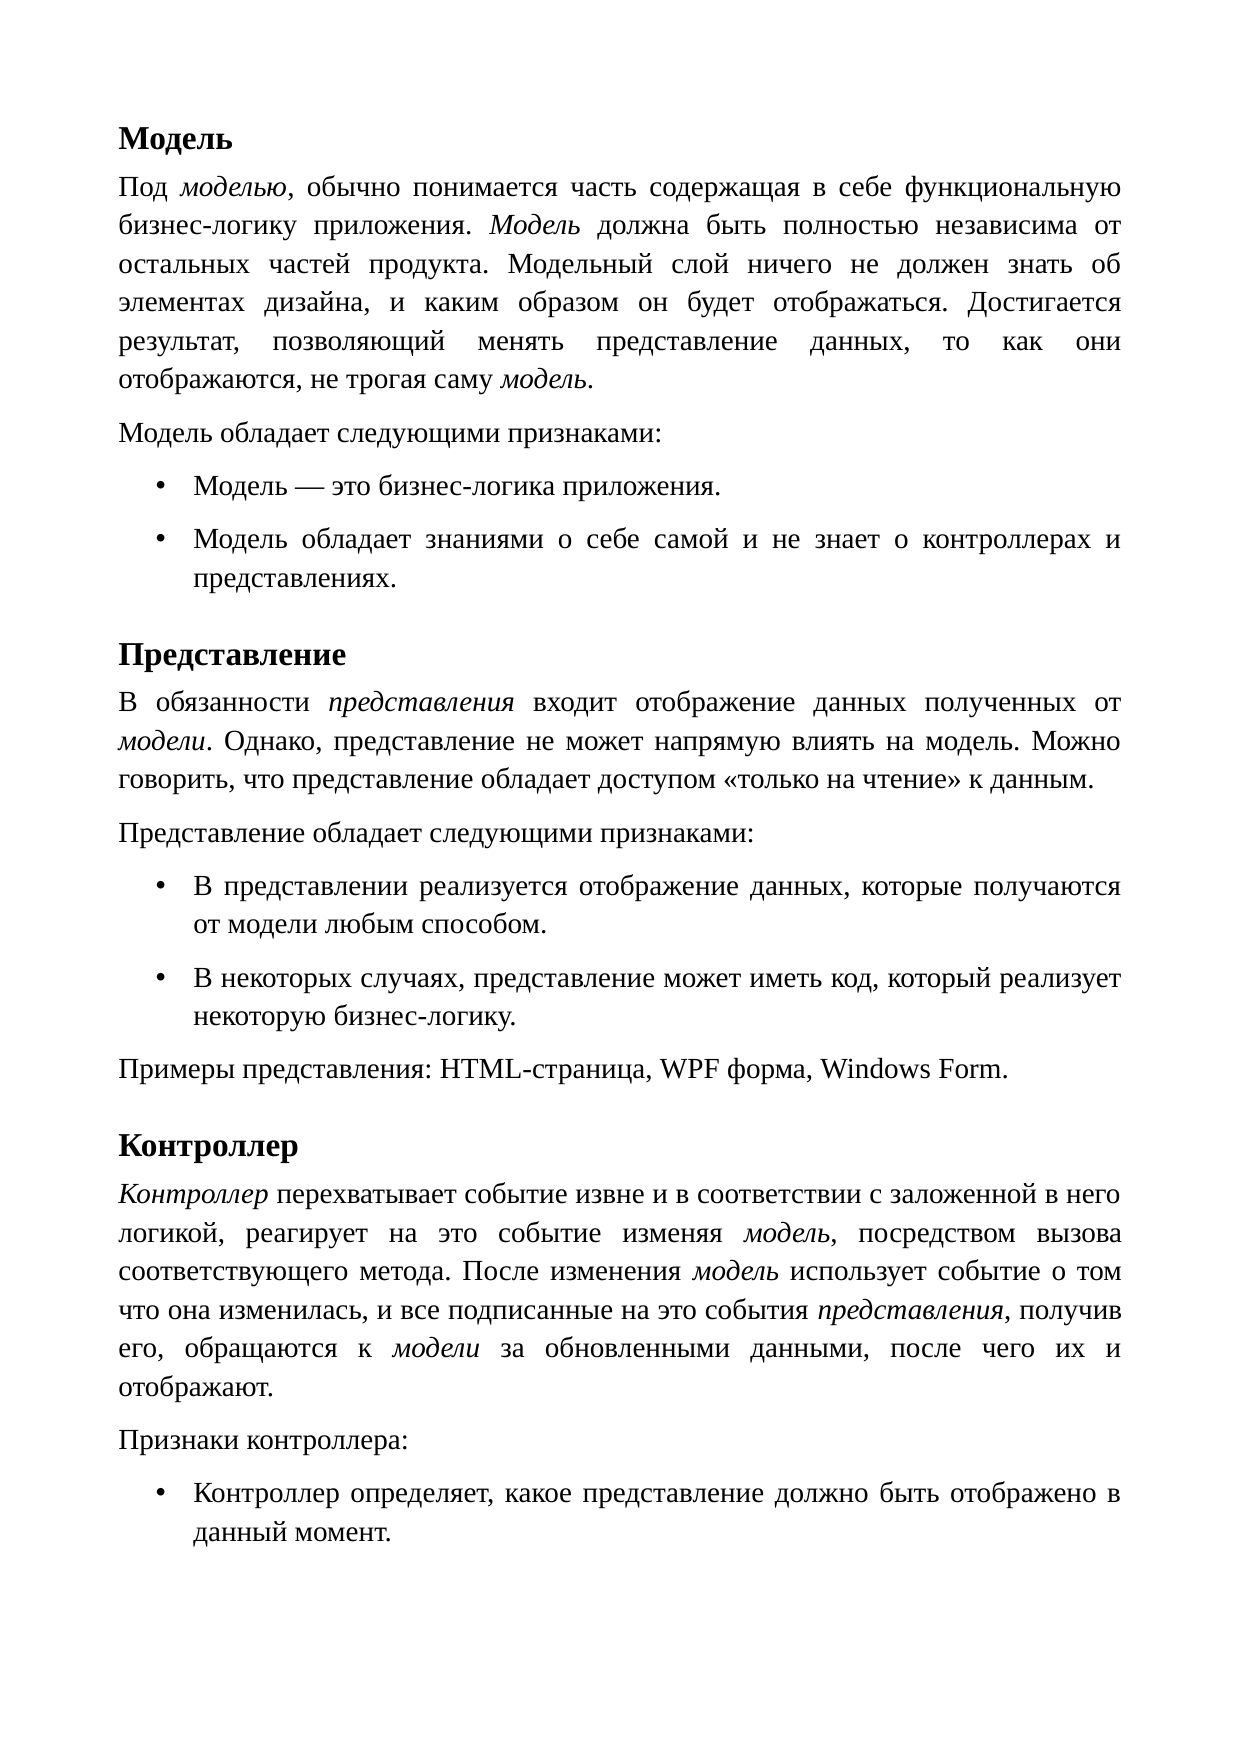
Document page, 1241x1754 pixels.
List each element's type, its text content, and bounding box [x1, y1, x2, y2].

list Модель — это бизнес-логика приложения. [156, 468, 1122, 502]
text Контроллер перехватывает событие извне и в соответствии с заложенной в него логикой, реагирует на это событие изменяя модель, посредством вызова соответствующего метода. После изменения модель использует событие о том что она изменилась, и все подписанные на это события представления, получив его, обращаются к модели за обновленными данными, после чего их и отображают. [118, 1176, 1122, 1402]
list В представлении реализуется отображение данных, которые получаются от модели любым способом. [156, 868, 1122, 940]
text В обязанности представления входит отображение данных полученных от модели. Однако, представление не может напрямую влиять на модель. Можно говорить, что представление обладает доступом «только на чтение» к данным. [118, 684, 1122, 795]
list Контроллер определяет, какое представление должно быть отображено в данный момент. [156, 1475, 1122, 1547]
list Модель обладает знаниями о себе самой и не знает о контроллерах и представлениях. [156, 521, 1122, 593]
text Представление обладает следующими признаками: [118, 815, 1122, 848]
list В некоторых случаях, представление может иметь код, который реализует некоторую бизнес-логику. [156, 960, 1122, 1032]
subtitle Модель [118, 118, 1122, 156]
subtitle Контроллер [118, 1125, 1122, 1164]
text Примеры представления: HTML-страница, WPF форма, Windows Form. [118, 1051, 1122, 1085]
text Под моделью, обычно понимается часть содержащая в себе функциональную бизнес-логику приложения. Модель должна быть полностью независима от остальных частей продукта. Модельный слой ничего не должен знать об элементах дизайна, и каким образом он будет отображаться. Достигается результат, позволяющий менять представление данных, то как они отображаются, не трогая саму модель. [118, 169, 1122, 395]
text Признаки контроллера: [118, 1422, 1122, 1456]
text Модель обладает следующими признаками: [118, 415, 1122, 448]
subtitle Представление [118, 634, 1122, 672]
